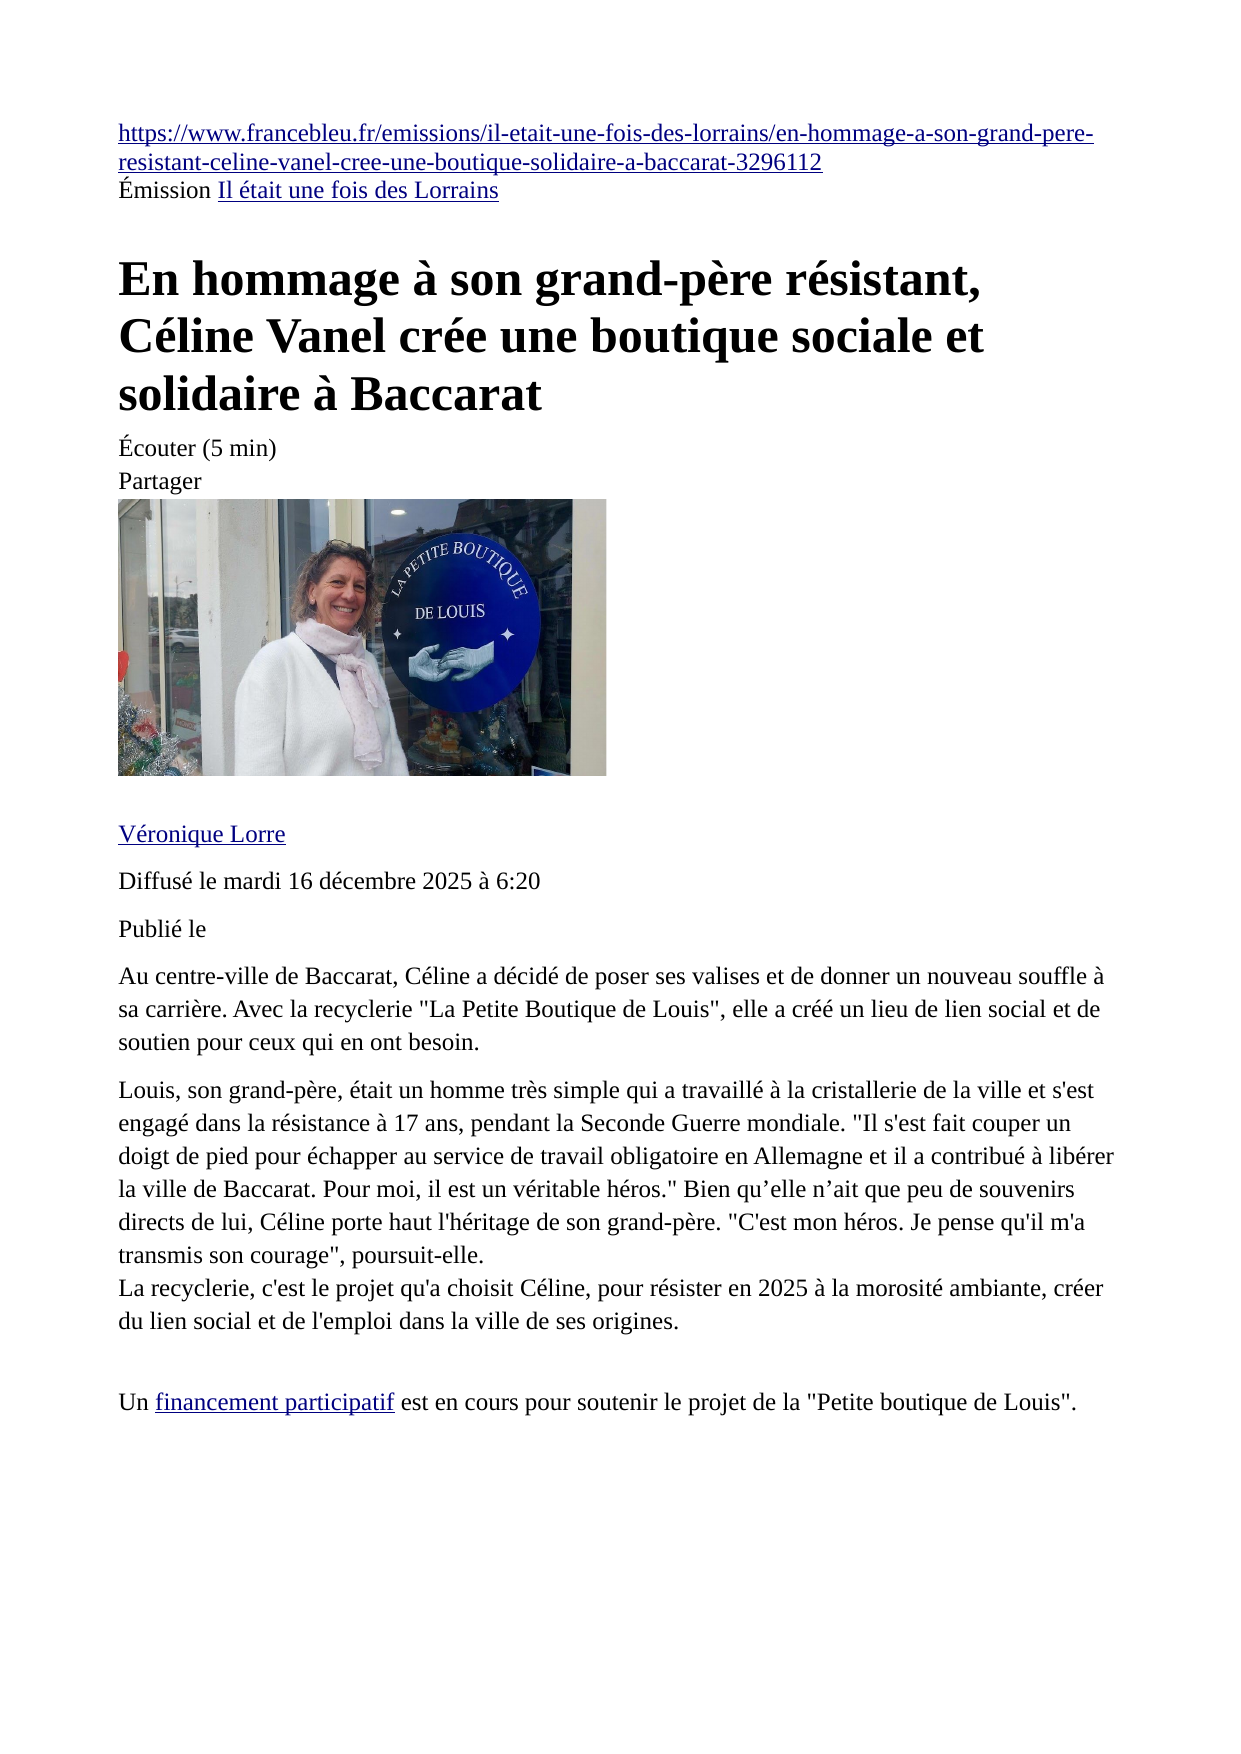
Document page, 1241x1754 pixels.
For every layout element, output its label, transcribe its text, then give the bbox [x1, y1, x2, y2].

text Louis, son grand-père, était un homme très simple qui a travaillé à la cristallerie de la ville et s'est engagé dans la résistance à 17 ans, pendant la Seconde Guerre mondiale. "Il s'est fait couper un doigt de pied pour échapper au service de travail obligatoire en Allemagne et il a contribué à libérer la ville de Baccarat. Pour moi, il est un véritable héros." Bien qu’elle n’ait que peu de souvenirs directs de lui, Céline porte haut l'héritage de son grand-père. "C'est mon héros. Je pense qu'il m'a transmis son courage", poursuit-elle. La recyclerie, c'est le projet qu'a choisit Céline, pour résister en 2025 à la morosité ambiante, créer du lien social et de l'emploi dans la ville de ses origines. [118, 1075, 1122, 1335]
subtitle En hommage à son grand-père résistant, Céline Vanel crée une boutique sociale et solidaire à Baccarat [118, 248, 1122, 421]
text Véronique Lorre [118, 819, 1122, 847]
text Émission Il était une fois des Lorrains [118, 176, 1122, 204]
text Au centre-ville de Baccarat, Céline a décidé de poser ses valises et de donner un nouveau souffle à sa carrière. Avec la recyclerie "La Petite Boutique de Louis", elle a créé un lieu de lien social et de soutien pour ceux qui en ont besoin. [118, 961, 1122, 1056]
picture [118, 499, 607, 776]
text Écouter (5 min) [118, 433, 1122, 462]
text Diffusé le mardi 16 décembre 2025 à 6:20 [118, 866, 1122, 895]
text Publié le [118, 914, 1122, 943]
text https://www.francebleu.fr/emissions/il-etait-une-fois-des-lorrains/en-hommage-a-son-grand-pere-resistant-celine-vanel-cree-une-boutique-solidaire-a-baccarat-3296112 [118, 118, 1122, 176]
text Un financement participatif est en cours pour soutenir le projet de la "Petite boutique de Louis". [118, 1387, 1122, 1416]
text Partager [118, 466, 1122, 495]
